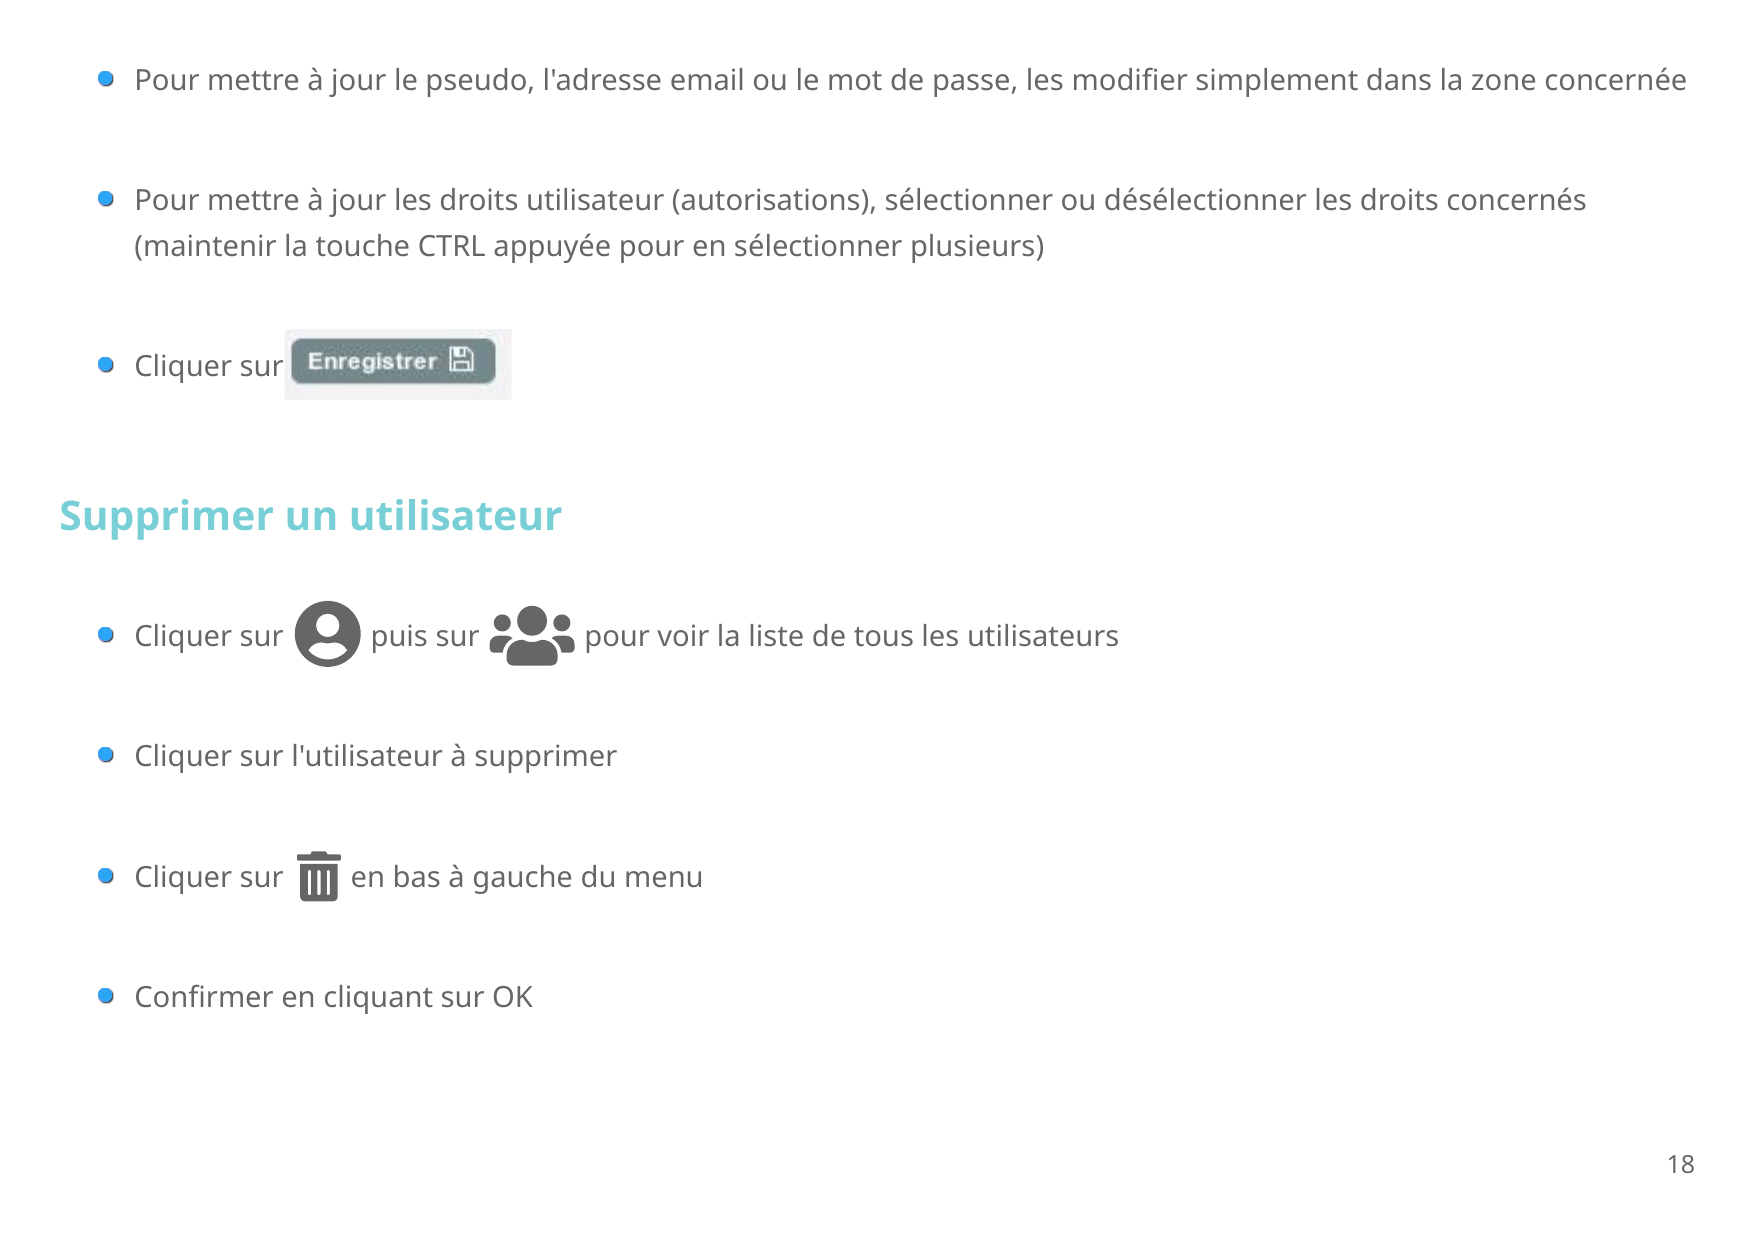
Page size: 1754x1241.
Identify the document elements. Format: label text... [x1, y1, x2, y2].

list [512, 346, 1695, 385]
picture [97, 867, 115, 885]
list Cliquer sur en bas à gauche du menu [97, 856, 1695, 896]
picture [97, 746, 115, 764]
subtitle Supprimer un utilisateur [59, 487, 1695, 542]
list Cliquer sur l'utilisateur à supprimer [97, 736, 1695, 775]
picture [97, 626, 115, 644]
list Pour mettre à jour les droits utilisateur (autorisations), sélectionner ou désélectionner les droits concernés (maintenir la touche CTRL appuyée pour en sélectionner plusieurs) [97, 179, 1695, 265]
list Cliquer sur [97, 346, 284, 385]
list Confirmer en cliquant sur OK [97, 976, 1695, 1016]
list Cliquer sur [97, 615, 301, 655]
picture [97, 356, 115, 374]
list puis sur pour voir la liste de tous les utilisateurs [354, 615, 1695, 655]
list Pour mettre à jour le pseudo, l'adresse email ou le mot de passe, les modifier simplement dans la zone concernée [97, 59, 1695, 99]
picture [97, 190, 115, 208]
picture [97, 70, 115, 88]
picture [284, 329, 512, 400]
picture [97, 987, 115, 1005]
